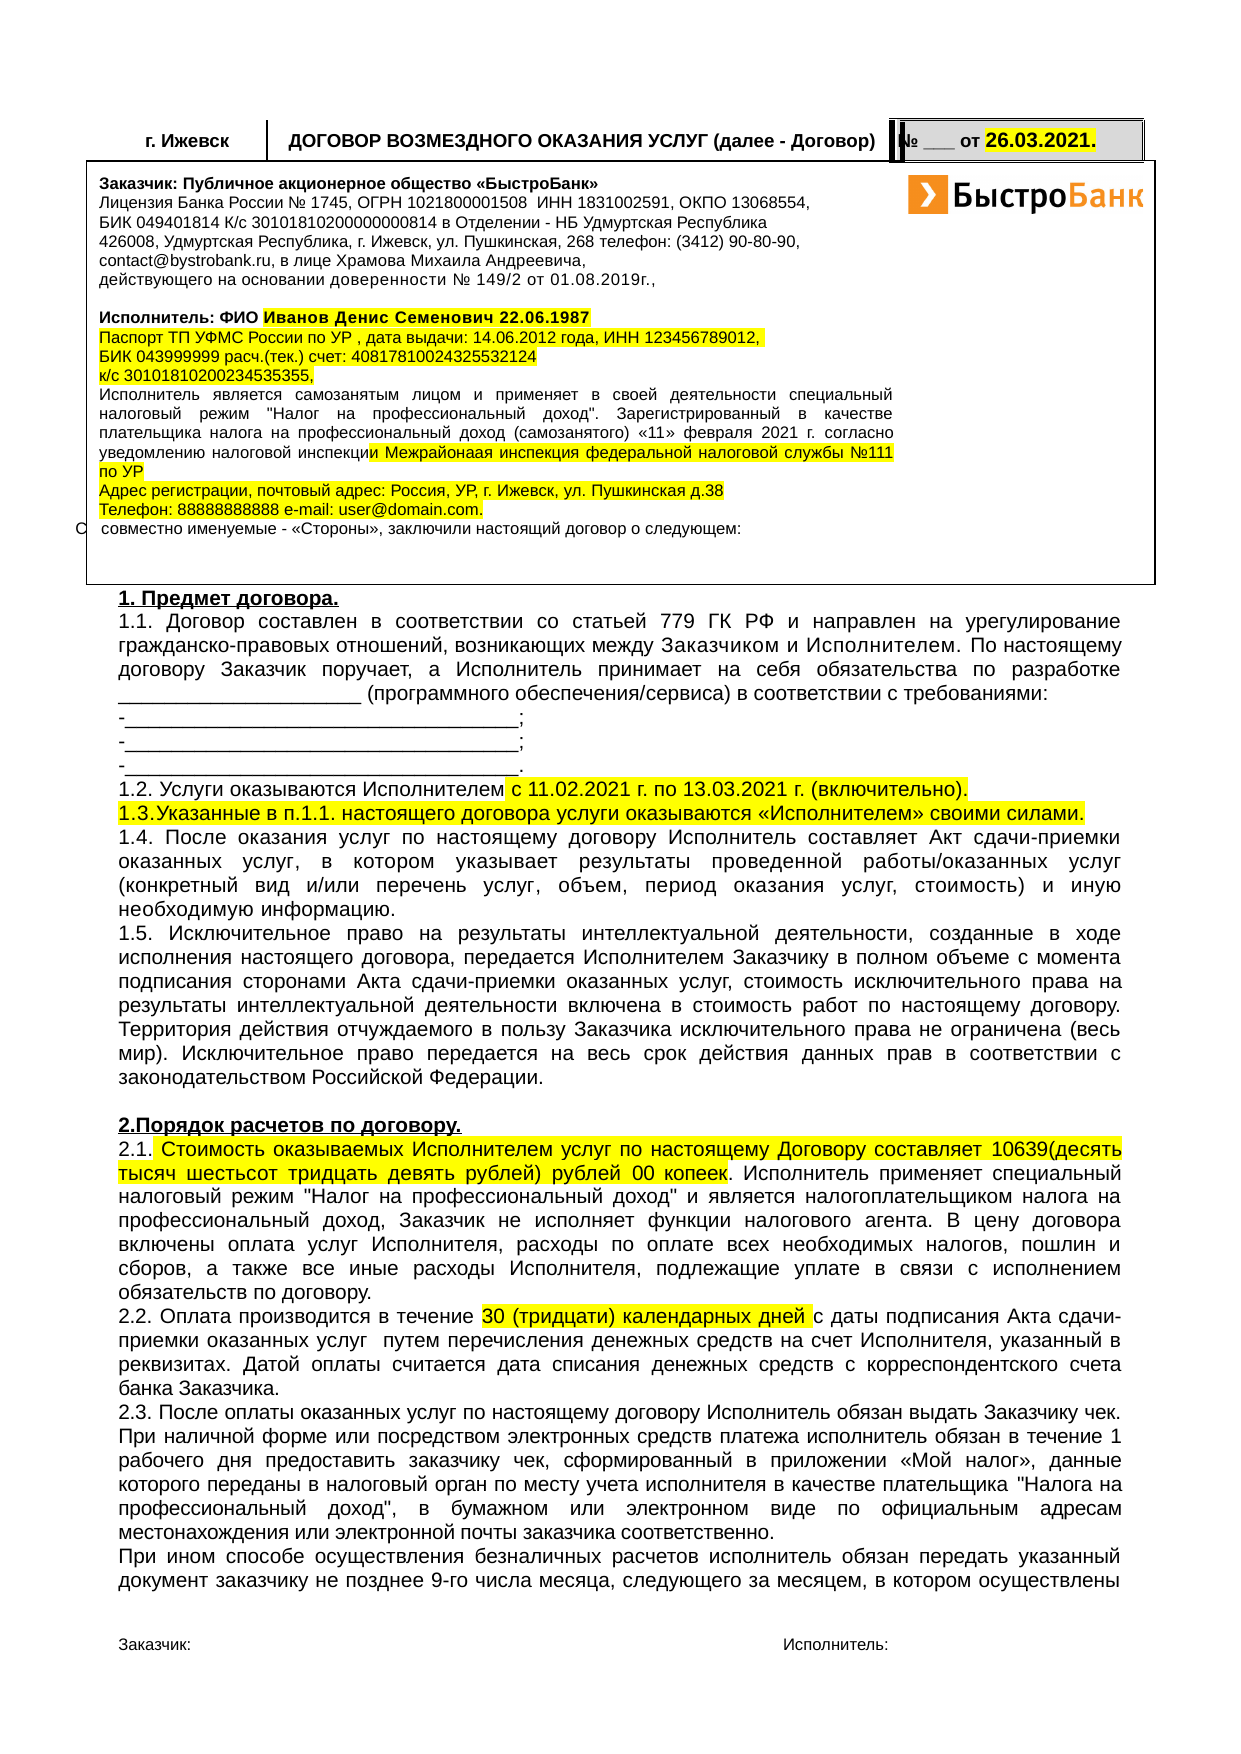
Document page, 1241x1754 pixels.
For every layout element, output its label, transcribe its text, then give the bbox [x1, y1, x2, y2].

text -__________________________________; [118, 705, 1122, 729]
table_cell Заказчик: Публичное акционерное общество «БыстроБанк» Лицензия Банка России № 1745, ОГРН 1021800001508 ИНН 1831002591, ОКПО 13068554, БИК 049401814 К/с 30101810200000000814 в Отделении - НБ Удмуртская Республика 426008, Удмуртская Республика, г. Ижевск, ул. Пушкинская, 268 телефон: (3412) 90-80-90, contact@bystrobank.ru, в лице Храмова Михаила Андреевича, действующего на основании доверенности № 149/2 от 01.08.2019г., Исполнитель: ФИО Иванов Денис Семенович 22.06.1987 Паспорт ТП УФМС России по УР , дата выдачи: 14.06.2012 года, ИНН 123456789012, БИК 043999999 расч.(тек.) счет: 40817810024325532124 к/с 30101810200234535355, Исполнитель является самозанятым лицом и применяет в своей деятельности специальный налоговый режим "Налог на профессиональный доход". Зарегистрированный в качестве плательщика налога на профессиональный доход (самозанятого) «11» февраля 2021 г. согласно уведомлению налоговой инспекции Межрайонаая инспекция федеральной налоговой службы №111 по УР Адрес регистрации, почтовый адрес: Россия, УР, г. Ижевск, ул. Пушкинская д.38 Телефон: 88888888888 е-mail: user@domain.com. [87, 162, 905, 519]
list 1.5. Исключительное право на результаты интеллектуальной деятельности, созданные в ходе исполнения настоящего договора, передается Исполнителем Заказчику в полном объеме с момента подписания сторонами Акта сдачи-приемки оказанных услуг, стоимость исключительного права на результаты интеллектуальной деятельности включена в стоимость работ по настоящему договору. Территория действия отчуждаемого в пользу Заказчика исключительного права не ограничена (весь мир). Исключительное право передается на весь срок действия данных прав в соответствии с законодательством Российской Федерации. [118, 921, 1122, 1088]
text -__________________________________; [118, 729, 1122, 753]
table_header г. Ижевск [86, 118, 267, 160]
table_header № ___ от 26.03.2021. [897, 119, 1143, 160]
table_cell [87, 538, 905, 584]
text 2.2. Оплата производится в течение 30 (тридцати) календарных дней с даты подписания Акта сдачи-приемки оказанных услуг путем перечисления денежных средств на счет Исполнителя, указанный в реквизитах. Датой оплаты считается дата списания денежных средств с корреспондентского счета банка Заказчика. [118, 1304, 1122, 1400]
text 2.Порядок расчетов по договору. [118, 1112, 1122, 1136]
table_cell [905, 161, 1154, 584]
table_header [1150, 118, 1155, 160]
text 2.1. Стоимость оказываемых Исполнителем услуг по настоящему Договору составляет 10639(десять тысяч шестьсот тридцать девять рублей) рублей 00 копеек. Исполнитель применяет специальный налоговый режим "Налог на профессиональный доход" и является налогоплательщиком налога на профессиональный доход, Заказчик не исполняет функции налогового агента. В цену договора включены оплата услуг Исполнителя, расходы по оплате всех необходимых налогов, пошлин и сборов, а также все иные расходы Исполнителя, подлежащие уплате в связи с исполнением обязательств по договору. [118, 1136, 1122, 1304]
list 1.4. После оказания услуг по настоящему договору Исполнитель составляет Акт сдачи-приемки оказанных услуг, в котором указывает результаты проведенной работы/оказанных услуг (конкретный вид и/или перечень услуг, объем, период оказания услуг, стоимость) и иную необходимую информацию. [118, 825, 1122, 921]
text 1. Предмет договора. [118, 585, 1122, 609]
text 1.3.Указанные в п.1.1. настоящего договора услуги оказываются «Исполнителем» своими силами. [118, 801, 1122, 825]
picture [908, 175, 1144, 214]
text При ином способе осуществления безналичных расчетов исполнитель обязан передать указанный документ заказчику не позднее 9-го числа месяца, следующего за месяцем, в котором осуществлены [118, 1544, 1122, 1592]
text 1.1. Договор составлен в соответствии со статьей 779 ГК РФ и направлен на урегулирование гражданско-правовых отношений, возникающих между Заказчиком и Исполнителем. По настоящему договору Заказчик поручает, а Исполнитель принимает на себя обязательства по разработке _____________________ (программного обеспечения/сервиса) в соответствии с требованиями: [118, 609, 1122, 705]
text 2.3. После оплаты оказанных услуг по настоящему договору Исполнитель обязан выдать Заказчику чек. При наличной форме или посредством электронных средств платежа исполнитель обязан в течение 1 рабочего дня предоставить заказчику чек, сформированный в приложении «Мой налог», данные которого переданы в налоговый орган по месту учета исполнителя в качестве плательщика "Налога на профессиональный доход", в бумажном или электронном виде по официальным адресам местонахождения или электронной почты заказчика соответственно. [118, 1400, 1122, 1544]
text 1.2. Услуги оказываются Исполнителем с 11.02.2021 г. по 13.03.2021 г. (включительно). [118, 777, 1122, 801]
table_header ДОГОВОР ВОЗМЕЗДНОГО ОКАЗАНИЯ УСЛУГ (далее - Договор) [267, 118, 897, 160]
text -__________________________________. [118, 753, 1122, 777]
table_header [1143, 118, 1150, 160]
table_header С совместно именуемые - «Стороны», заключили настоящий договор о следующем: [87, 519, 905, 538]
